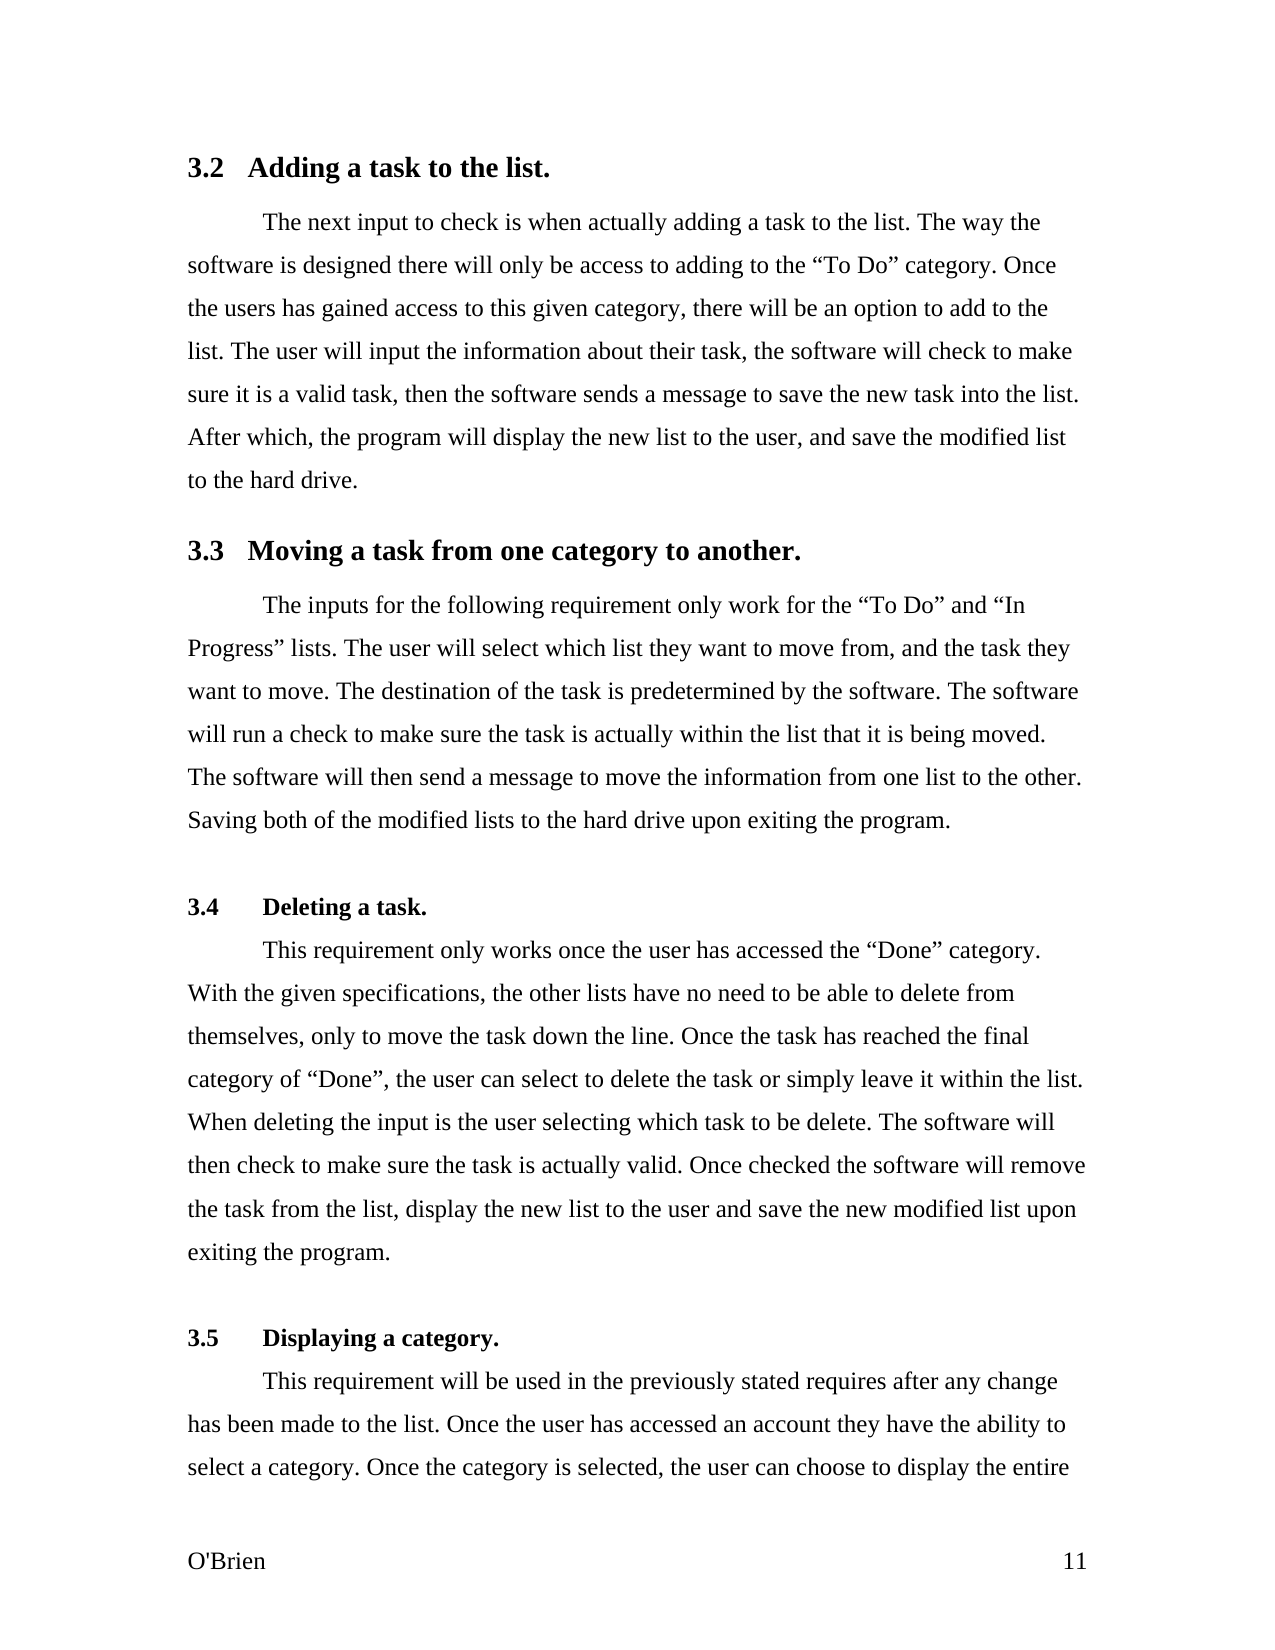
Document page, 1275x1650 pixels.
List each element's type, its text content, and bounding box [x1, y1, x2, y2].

text This requirement will be used in the previously stated requires after any change has been made to the list. Once the user has accessed an account they have the ability to select a category. Once the category is selected, the user can choose to display the entire [187, 1366, 1087, 1481]
text The next input to check is when actually adding a task to the list. The way the software is designed there will only be access to adding to the “To Do” category. Once the users has gained access to this given category, there will be an option to add to the list. The user will input the information about their task, the software will check to make sure it is a valid task, then the software sends a message to save the new task into the list. After which, the program will display the new list to the user, and save the modified list to the hard drive. [187, 207, 1087, 494]
text 3.5 Displaying a category. [187, 1323, 1087, 1352]
text This requirement only works once the user has accessed the “Done” category. With the given specifications, the other lists have no need to be able to delete from themselves, only to move the task down the line. Once the task has reached the final category of “Done”, the user can select to delete the task or simply leave it within the list. When deleting the input is the user selecting which task to be delete. The software will then check to make sure the task is actually valid. Once checked the software will remove the task from the list, display the new list to the user and save the new modified list upon exiting the program. [187, 935, 1087, 1266]
subtitle Moving a task from one category to another. [187, 533, 1087, 567]
text 3.4 Deleting a task. [187, 892, 1087, 921]
text The inputs for the following requirement only work for the “To Do” and “In Progress” lists. The user will select which list they want to move from, and the task they want to move. The destination of the task is predetermined by the software. The software will run a check to make sure the task is actually within the list that it is being moved. The software will then send a message to move the information from one list to the other. Saving both of the modified lists to the hard drive upon exiting the program. [187, 590, 1087, 834]
subtitle Adding a task to the list. [187, 150, 1087, 183]
